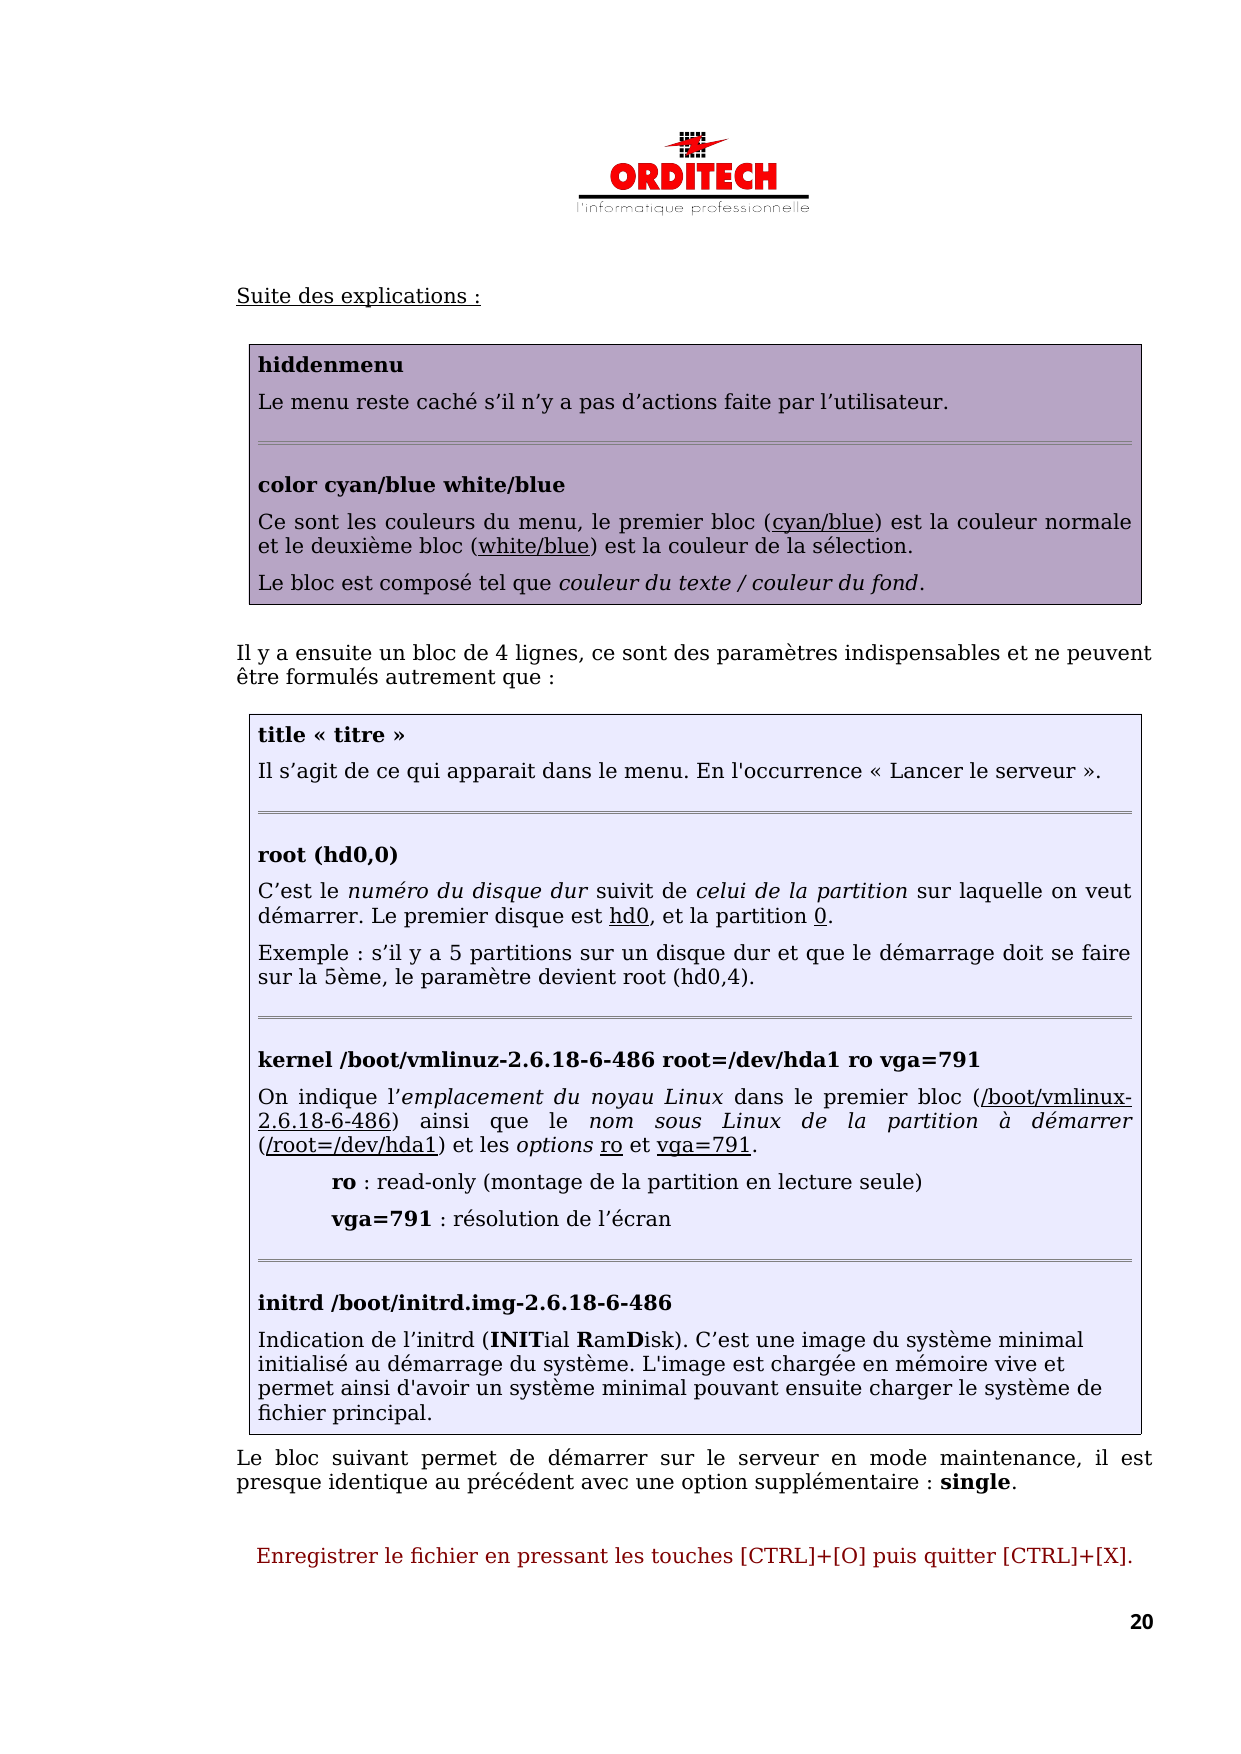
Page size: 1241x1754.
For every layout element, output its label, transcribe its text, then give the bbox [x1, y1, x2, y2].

text Le bloc est composé tel que couleur du texte / couleur du fond. [258, 571, 1132, 595]
text Il y a ensuite un bloc de 4 lignes, ce sont des paramètres indispensables et ne peuvent être formulés autrement que : [236, 641, 1153, 689]
text hiddenmenu [258, 353, 1132, 377]
text vga=791 : résolution de l’écran [258, 1207, 1132, 1232]
text root (hd0,0) [258, 842, 1132, 867]
text Enregistrer le fichier en pressant les touches [CTRL]+[O] puis quitter [CTRL]+[X]. [236, 1544, 1153, 1568]
text On indique l’emplacement du noyau Linux dans le premier bloc (/boot/vmlinux-2.6.18-6-486) ainsi que le nom sous Linux de la partition à démarrer (/root=/dev/hda1) et les options ro et vga=791. [258, 1085, 1132, 1158]
text initrd /boot/initrd.img-2.6.18-6-486 [258, 1291, 1132, 1315]
text C’est le numéro du disque dur suivit de celui de la partition sur laquelle on veut démarrer. Le premier disque est hd0, et la partition 0. [258, 879, 1132, 928]
text title « titre » [258, 722, 1132, 747]
text color cyan/blue white/blue [258, 473, 1132, 498]
text Il s’agit de ce qui apparait dans le menu. En l'occurrence « Lancer le serveur ». [258, 759, 1132, 784]
text Exemple : s’il y a 5 partitions sur un disque dur et que le démarrage doit se faire sur la 5ème, le paramètre devient root (hd0,4). [258, 941, 1132, 989]
text Le menu reste caché s’il n’y a pas d’actions faite par l’utilisateur. [258, 390, 1132, 414]
text Indication de l’initrd (INITial RamDisk). C’est une image du système minimal initialisé au démarrage du système. L'image est chargée en mémoire vive et permet ainsi d'avoir un système minimal pouvant ensuite charger le système de fichier principal. [258, 1327, 1132, 1425]
text Suite des explications : [236, 284, 1153, 308]
text Ce sont les couleurs du menu, le premier bloc (cyan/blue) est la couleur normale et le deuxième bloc (white/blue) est la couleur de la sélection. [258, 510, 1132, 559]
text Le bloc suivant permet de démarrer sur le serveur en mode maintenance, il est presque identique au précédent avec une option supplémentaire : single. [236, 702, 1153, 1494]
text kernel /boot/vmlinuz-2.6.18-6-486 root=/dev/hda1 ro vga=791 [258, 1048, 1132, 1072]
picture [564, 122, 826, 225]
text ro : read-only (montage de la partition en lecture seule) [258, 1170, 1132, 1195]
